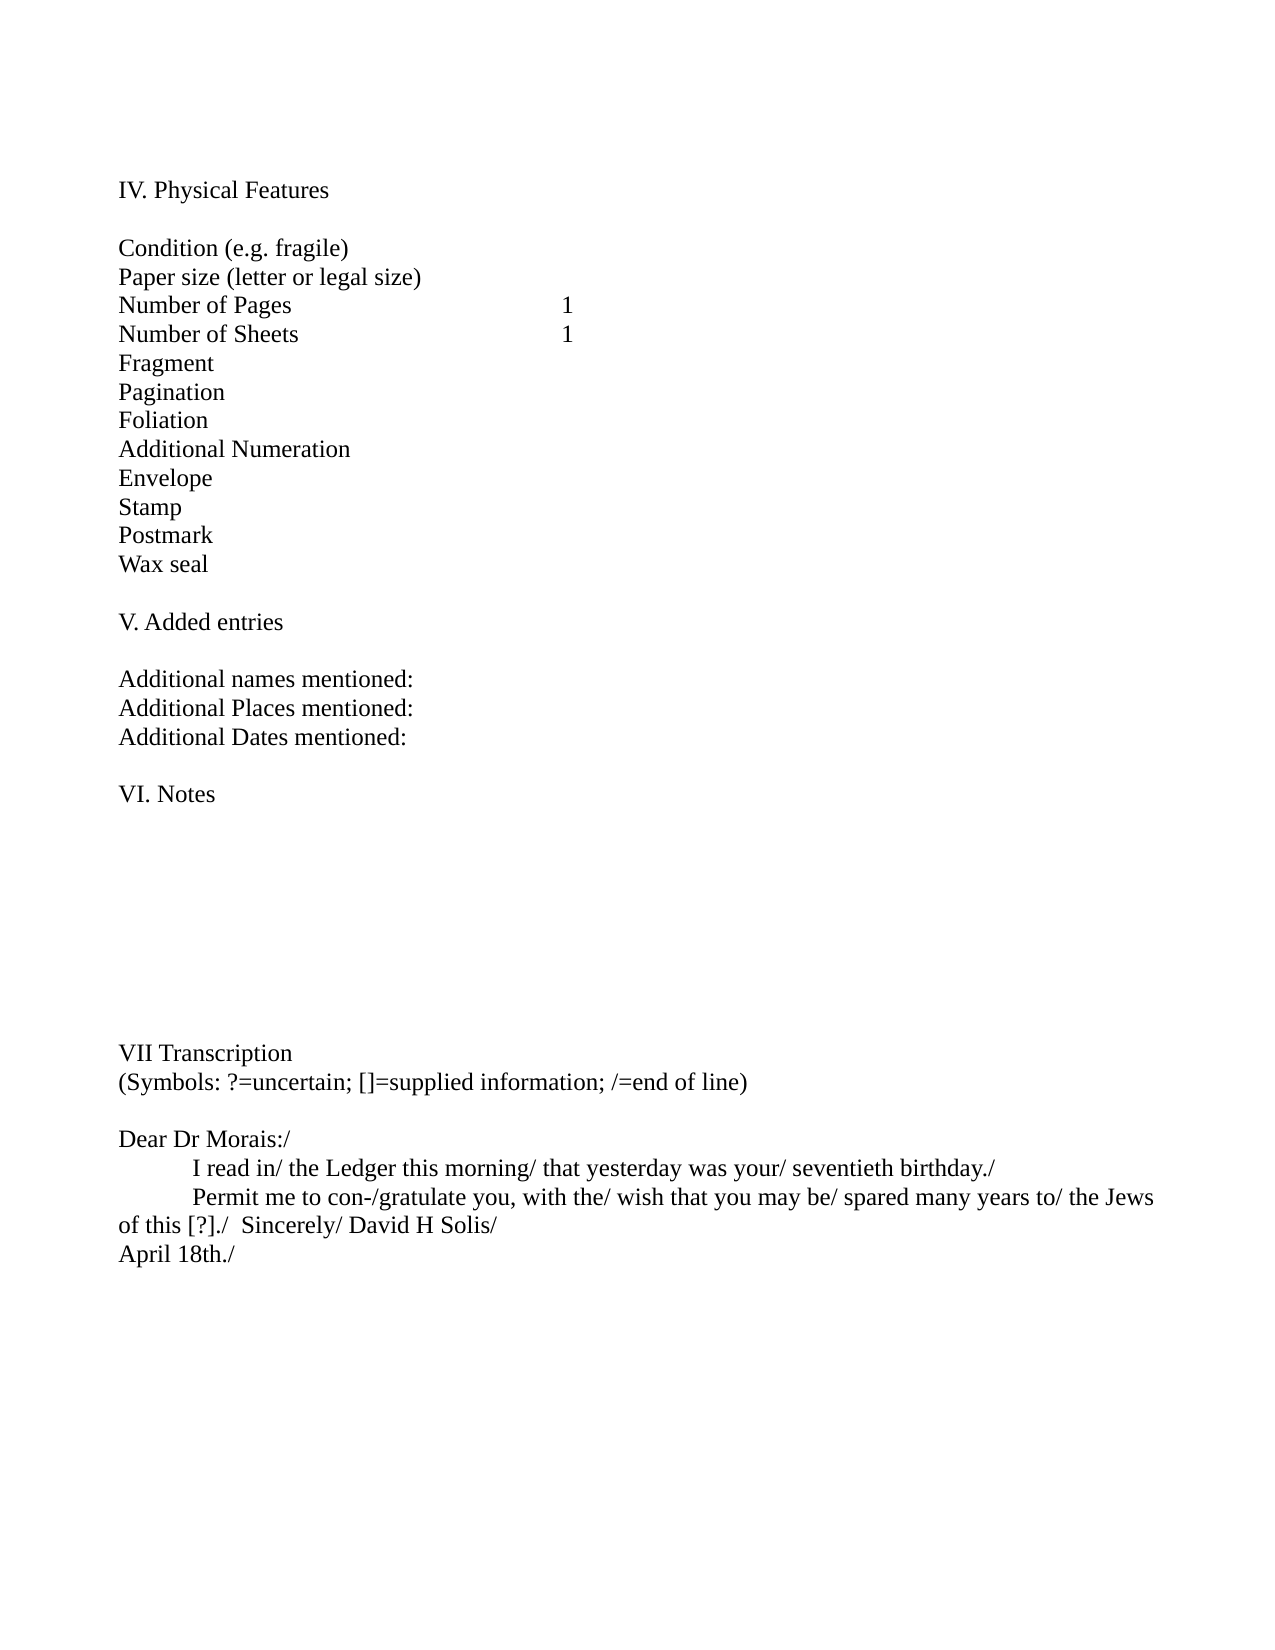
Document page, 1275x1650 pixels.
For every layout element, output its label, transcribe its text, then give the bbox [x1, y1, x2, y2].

text VII Transcription [118, 1038, 1157, 1067]
text Additional Dates mentioned: [118, 722, 1157, 751]
text Wax seal [118, 549, 1157, 578]
text Paper size (letter or legal size) [118, 262, 1157, 291]
text Number of Sheets 1 [118, 319, 1157, 348]
text I read in/ the Ledger this morning/ that yesterday was your/ seventieth birthday./ [118, 1153, 1157, 1182]
text (Symbols: ?=uncertain; []=supplied information; /=end of line) [118, 1067, 1157, 1096]
text Fragment [118, 348, 1157, 377]
text Additional names mentioned: [118, 664, 1157, 693]
text Number of Pages 1 [118, 291, 1157, 319]
text Condition (e.g. fragile) [118, 233, 1157, 262]
text IV. Physical Features [118, 176, 1157, 204]
text Pagination [118, 377, 1157, 406]
text Additional Places mentioned: [118, 693, 1157, 722]
text Stamp [118, 492, 1157, 521]
text Permit me to con-/gratulate you, with the/ wish that you may be/ spared many years to/ the Jews of this [?]./ Sincerely/ David H Solis/ [118, 1182, 1157, 1239]
text Foliation [118, 406, 1157, 434]
text Envelope [118, 463, 1157, 492]
text VI. Notes [118, 779, 1157, 808]
text April 18th./ [118, 1239, 1157, 1268]
text Dear Dr Morais:/ [118, 1124, 1157, 1153]
text Postma rk [118, 521, 1157, 549]
text Additional Numeration [118, 434, 1157, 463]
text V. Added entries [118, 607, 1157, 636]
